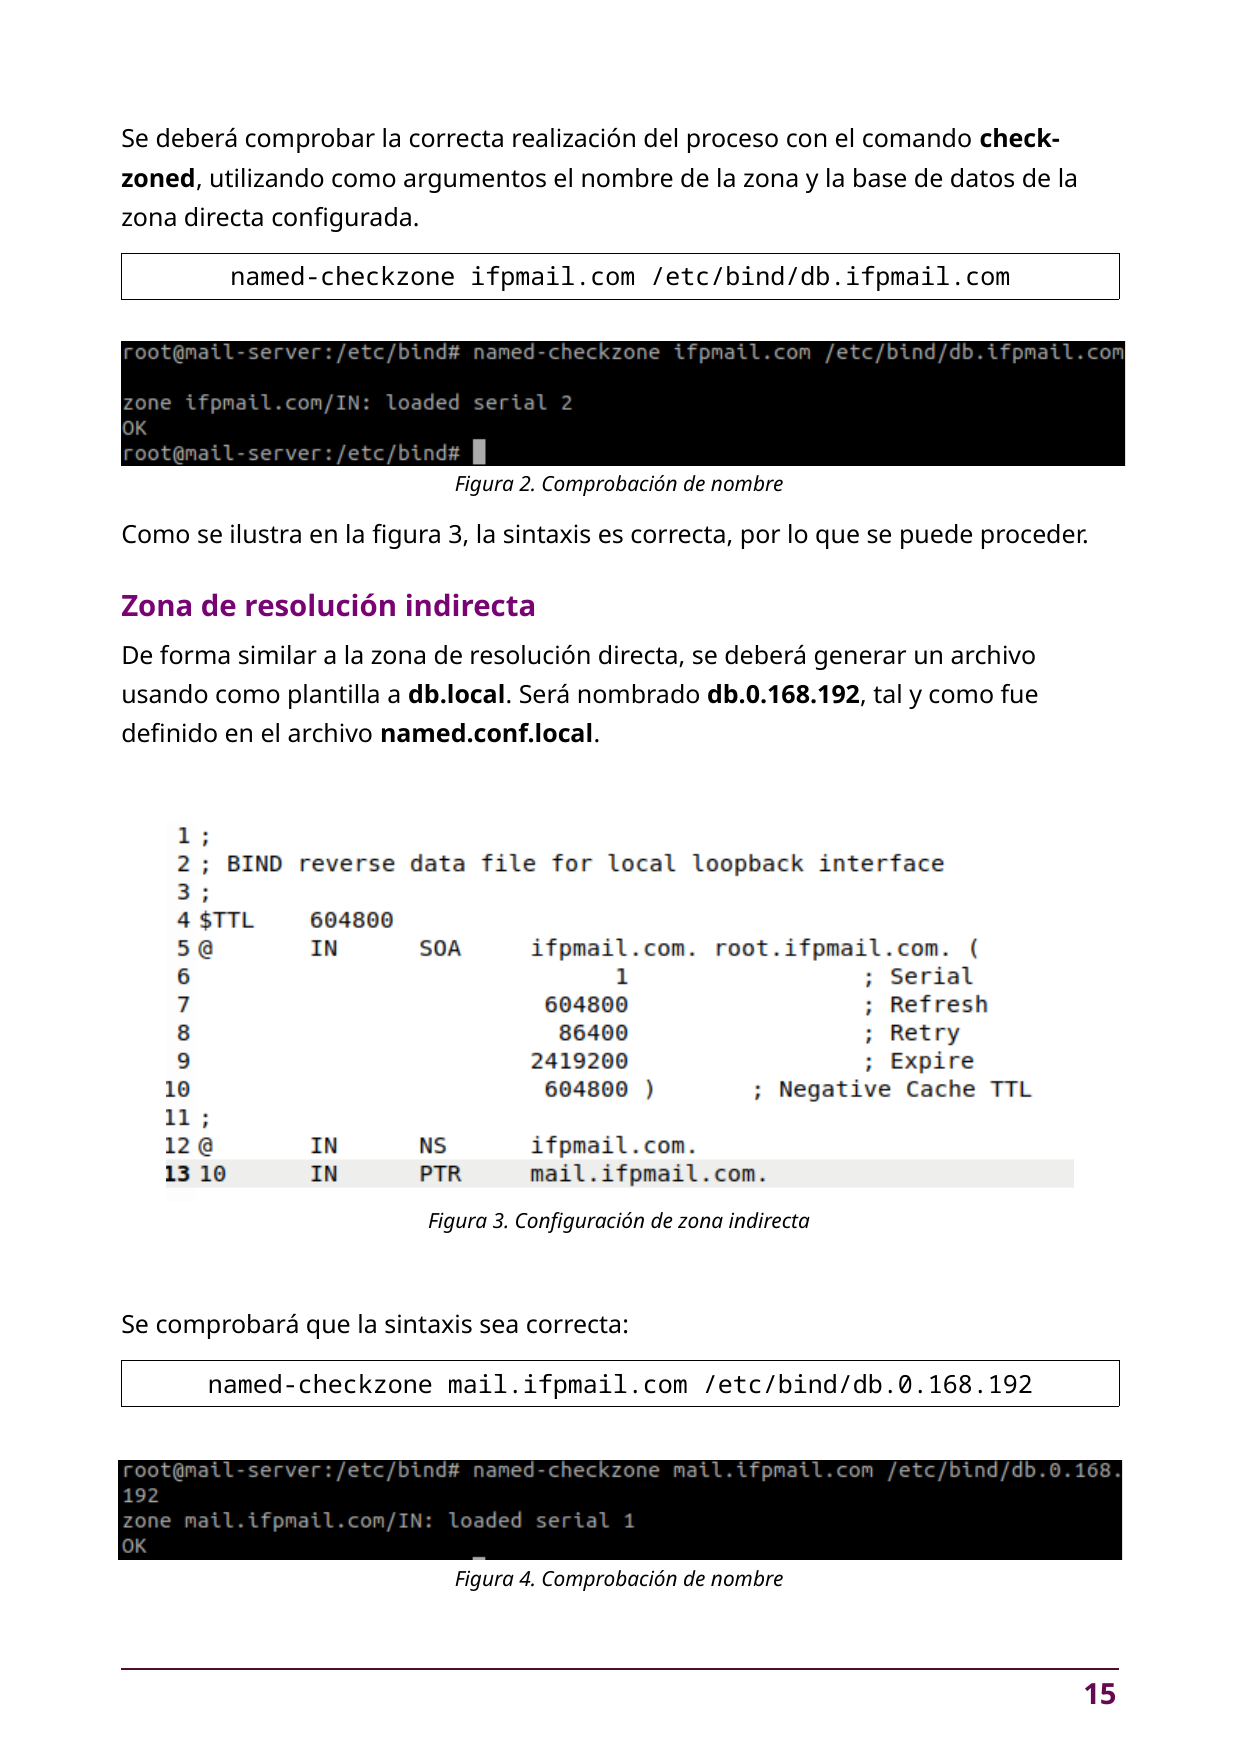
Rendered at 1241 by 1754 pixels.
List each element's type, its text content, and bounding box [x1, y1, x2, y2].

text Se deberá comprobar la correcta realización del proceso con el comando check-zoned, utilizando como argumentos el nombre de la zona y la base de datos de la zona directa configurada. [121, 121, 1119, 233]
text Figura 3. Configuración de zona indirecta [121, 823, 1119, 1234]
text Como se ilustra en la figura 3, la sintaxis es correcta, por lo que se puede proceder. [121, 517, 1119, 551]
table_header named-checkzone ifpmail.com /etc/bind/db.ifpmail.com [122, 254, 1119, 299]
text De forma similar a la zona de resolución directa, se deberá generar un archivo usando como plantilla a db.local. Será nombrado db.0.168.192, tal y como fue definido en el archivo named.conf.local. [121, 638, 1119, 750]
subtitle Zona de resolución indirecta [121, 585, 1119, 625]
table_header named-checkzone mail.ifpmail.com /etc/bind/db.0.168.192 [122, 1361, 1119, 1406]
picture [166, 823, 1074, 1202]
text Figura 2. Comprobación de nombre [121, 466, 1119, 498]
text Se comprobará que la sintaxis sea correcta: [121, 1307, 1119, 1341]
picture [118, 1460, 1123, 1560]
picture [121, 341, 1125, 466]
text Figura 4. Comprobación de nombre [121, 1560, 1119, 1593]
